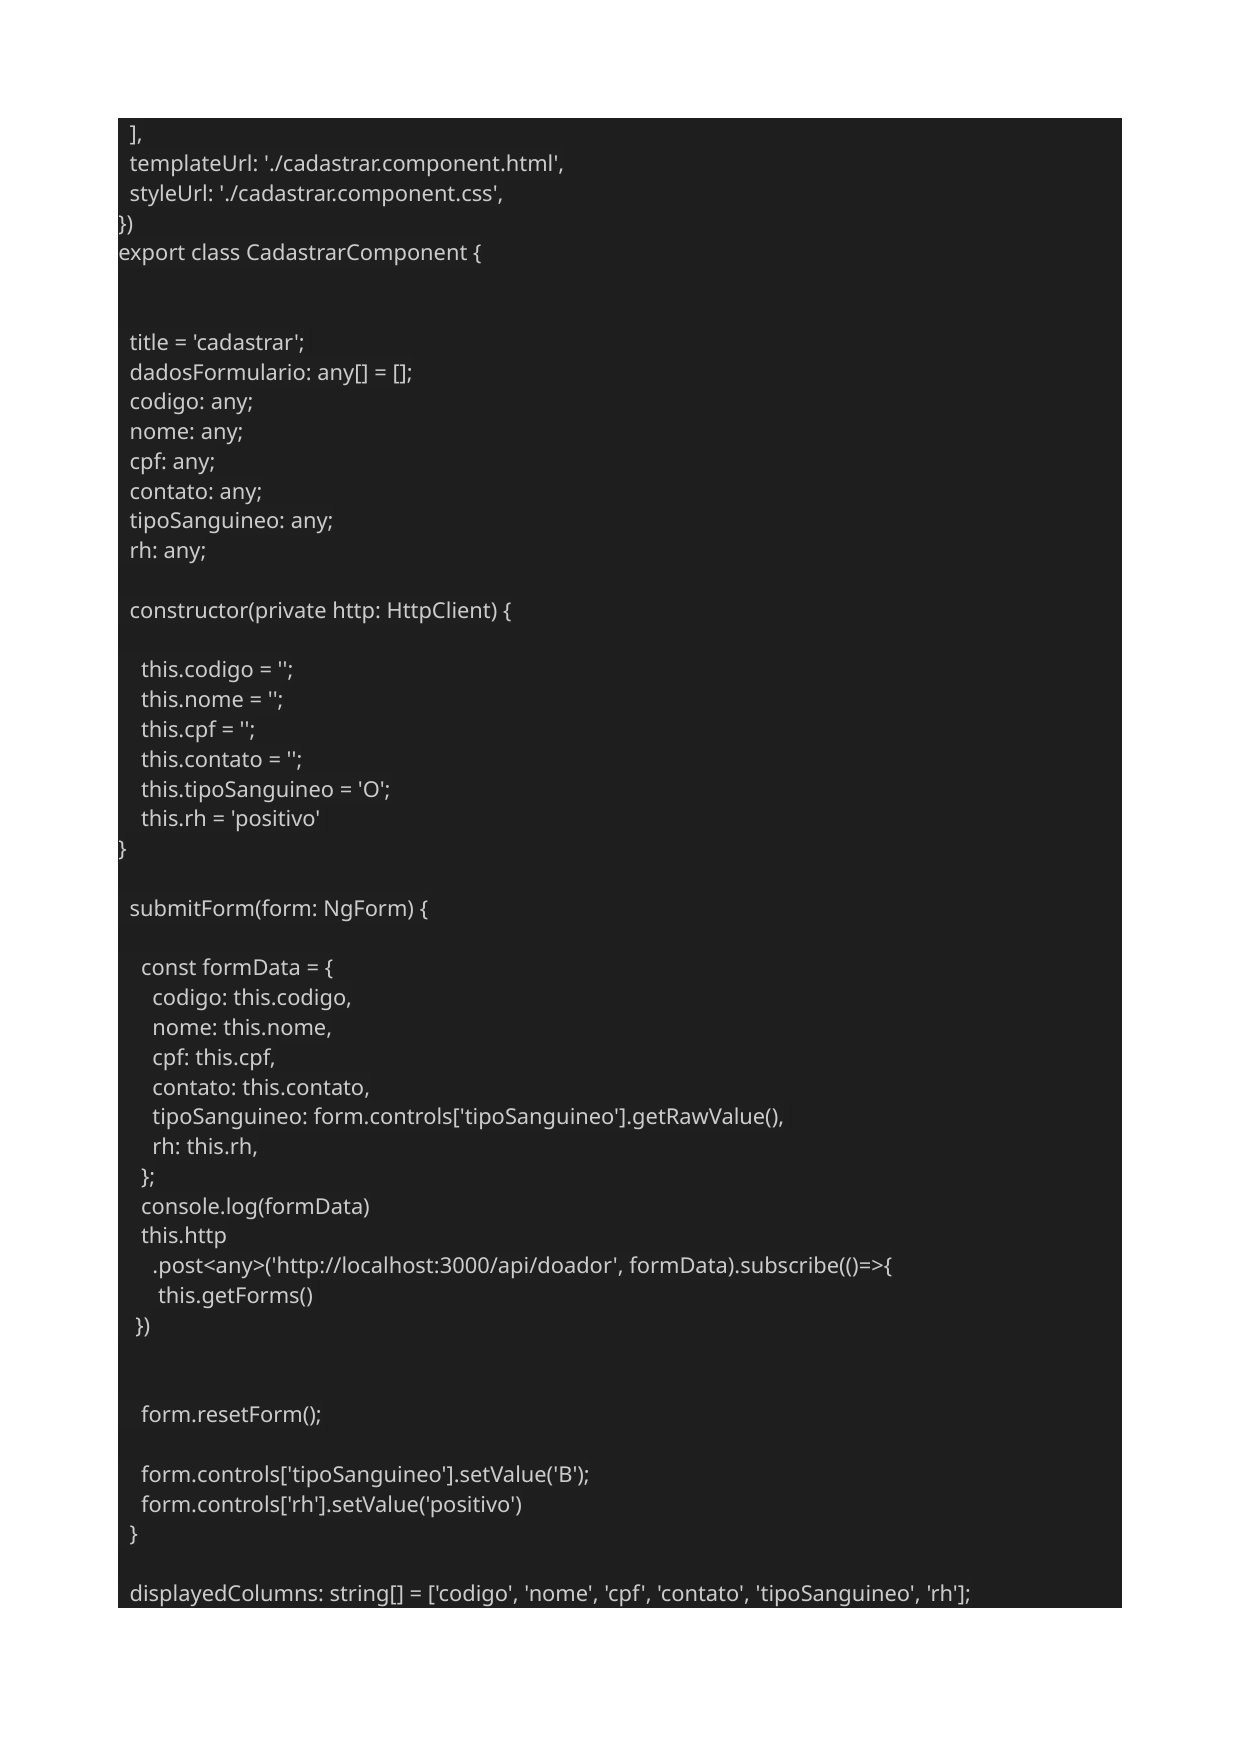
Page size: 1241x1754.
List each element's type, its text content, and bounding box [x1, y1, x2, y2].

text contato: any; [118, 476, 1122, 505]
text rh: any; [118, 535, 1122, 565]
text .post<any>('http://localhost:3000/api/doador', formData).subscribe(()=>{ [118, 1250, 1122, 1280]
text nome: this.nome, [118, 1012, 1122, 1042]
text tipoSanguineo: any; [118, 505, 1122, 535]
text }) [118, 1310, 1122, 1339]
text }; [118, 1161, 1122, 1191]
text tipoSanguineo: form.controls['tipoSanguineo'].getRawValue(), [118, 1101, 1122, 1131]
text } [118, 1518, 1122, 1548]
text }) [118, 207, 1122, 237]
text this.nome = ''; [118, 684, 1122, 714]
text form.resetForm(); [118, 1399, 1122, 1429]
text this.cpf = ''; [118, 714, 1122, 744]
text rh: this.rh, [118, 1131, 1122, 1161]
text nome: any; [118, 416, 1122, 446]
text cpf: any; [118, 446, 1122, 476]
text codigo: this.codigo, [118, 982, 1122, 1012]
text this.contato = ''; [118, 744, 1122, 773]
text export class CadastrarComponent { [118, 237, 1122, 267]
text } [118, 833, 1122, 863]
text styleUrl: './cadastrar.component.css', [118, 178, 1122, 207]
text codigo: any; [118, 386, 1122, 416]
text dadosFormulario: any[] = []; [118, 356, 1122, 386]
text this.rh = 'positivo' [118, 803, 1122, 833]
text console.log(formData) [118, 1191, 1122, 1220]
text constructor(private http: HttpClient) { [118, 595, 1122, 624]
text ], [118, 118, 1122, 148]
text this.tipoSanguineo = 'O'; [118, 773, 1122, 803]
text cpf: this.cpf, [118, 1042, 1122, 1071]
text this.http [118, 1220, 1122, 1250]
text templateUrl: './cadastrar.component.html', [118, 148, 1122, 178]
text form.controls['rh'].setValue('positivo') [118, 1488, 1122, 1518]
text submitForm(form: NgForm) { [118, 893, 1122, 922]
text form.controls['tipoSanguineo'].setValue('B'); [118, 1459, 1122, 1488]
text title = 'cadastrar'; [118, 327, 1122, 356]
text displayedColumns: string[] = ['codigo', 'nome', 'cpf', 'contato', 'tipoSanguineo', 'rh']; [118, 1578, 1122, 1608]
text contato: this.contato, [118, 1071, 1122, 1101]
text this.codigo = ''; [118, 654, 1122, 684]
text this.getForms() [118, 1280, 1122, 1310]
text const formData = { [118, 952, 1122, 982]
